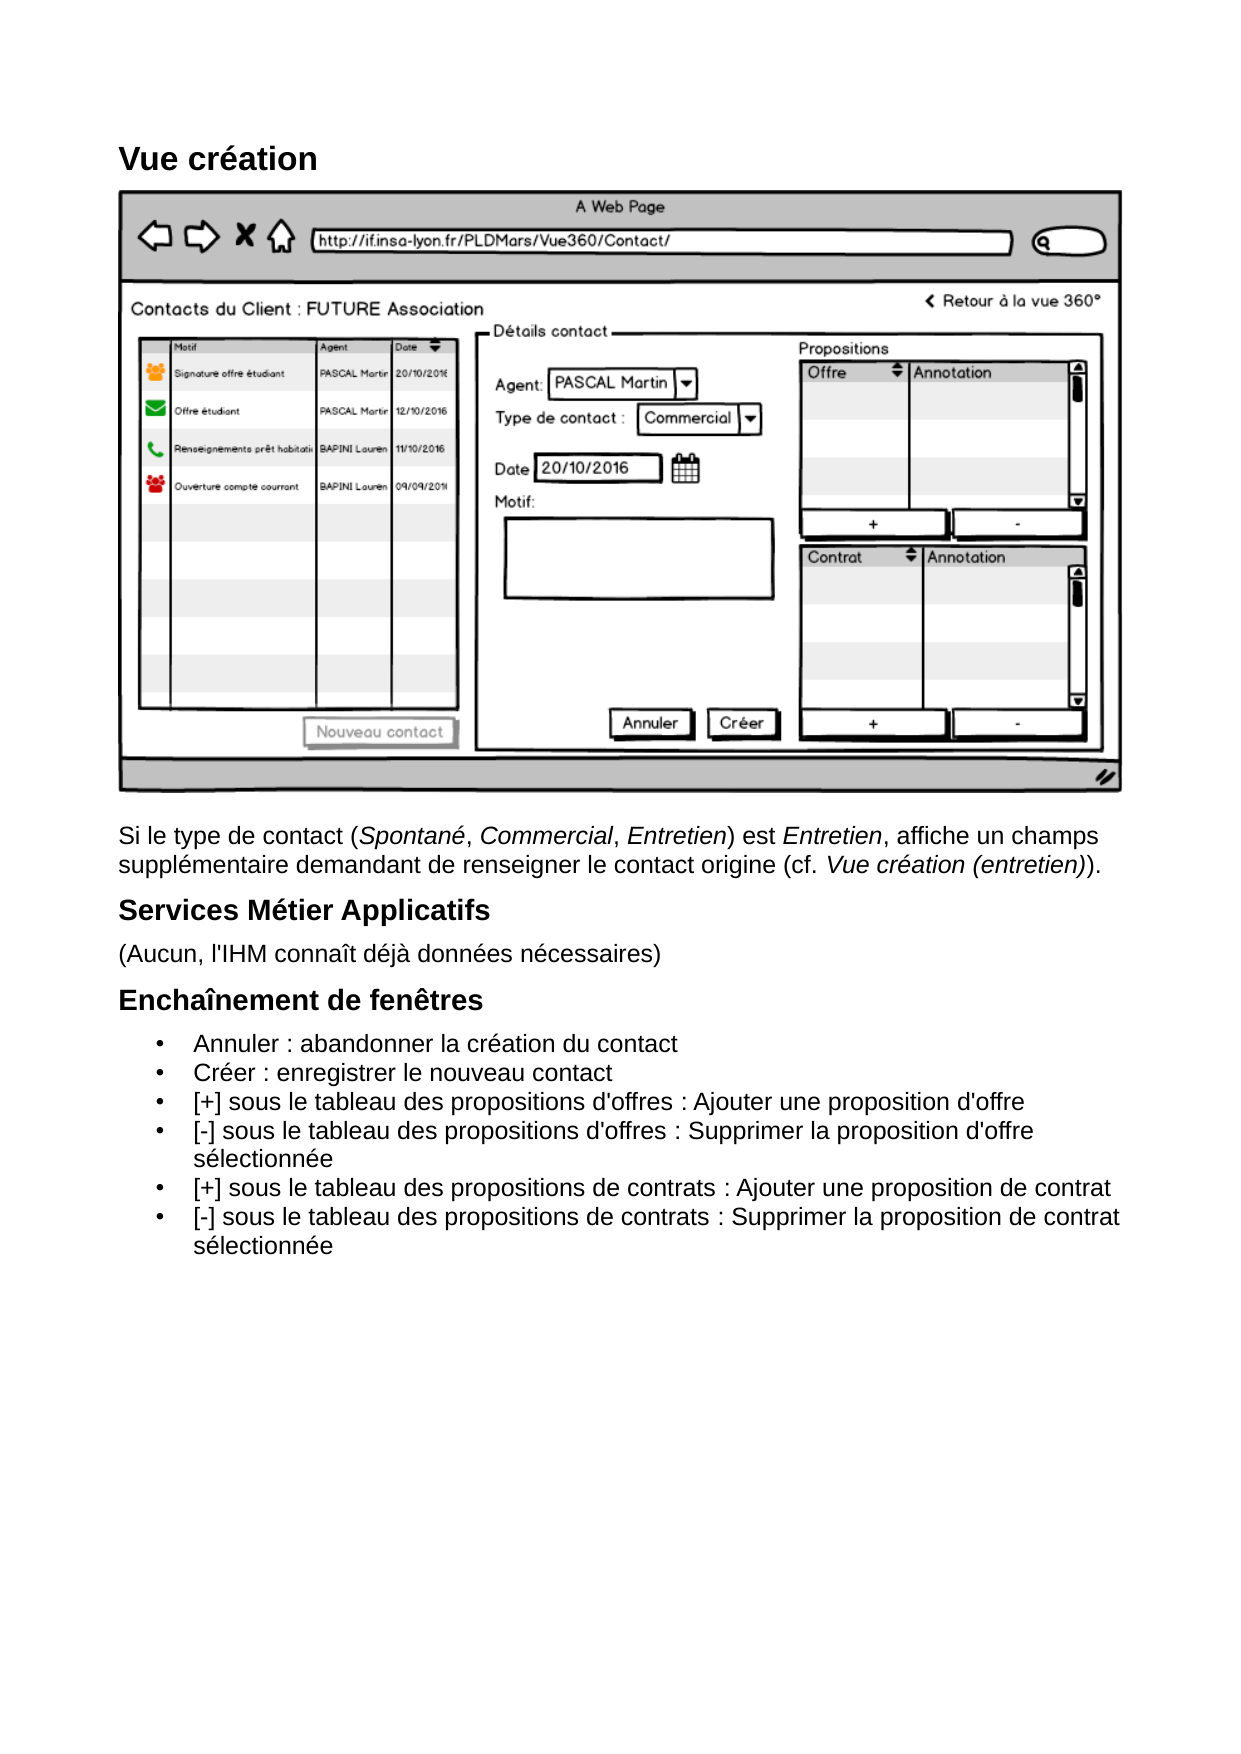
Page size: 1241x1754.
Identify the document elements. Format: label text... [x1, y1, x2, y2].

list [-] sous le tableau des propositions de contrats : Supprimer la proposition de contrat sélectionnée [156, 1202, 1122, 1260]
list [+] sous le tableau des propositions de contrats : Ajouter une proposition de contrat [156, 1173, 1122, 1202]
subtitle Vue création [118, 139, 1122, 178]
list [+] sous le tableau des propositions d'offres : Ajouter une proposition d'offre [156, 1087, 1122, 1116]
subtitle Enchaînement de fenêtres [118, 983, 1122, 1017]
subtitle Services Métier Applicatifs [118, 893, 1122, 927]
list Annuler : abandonner la création du contact [156, 1029, 1122, 1058]
list Créer : enregistrer le nouveau contact [156, 1058, 1122, 1087]
text Si le type de contact (Spontané, Commercial, Entretien) est Entretien, affiche un champs supplémentaire demandant de renseigner le contact origine (cf. Vue création (entretien)). [118, 821, 1122, 879]
text (Aucun, l'IHM connaît déjà données nécessaires) [118, 939, 1122, 968]
picture [118, 190, 1123, 793]
list [-] sous le tableau des propositions d'offres : Supprimer la proposition d'offre sélectionnée [156, 1116, 1122, 1173]
